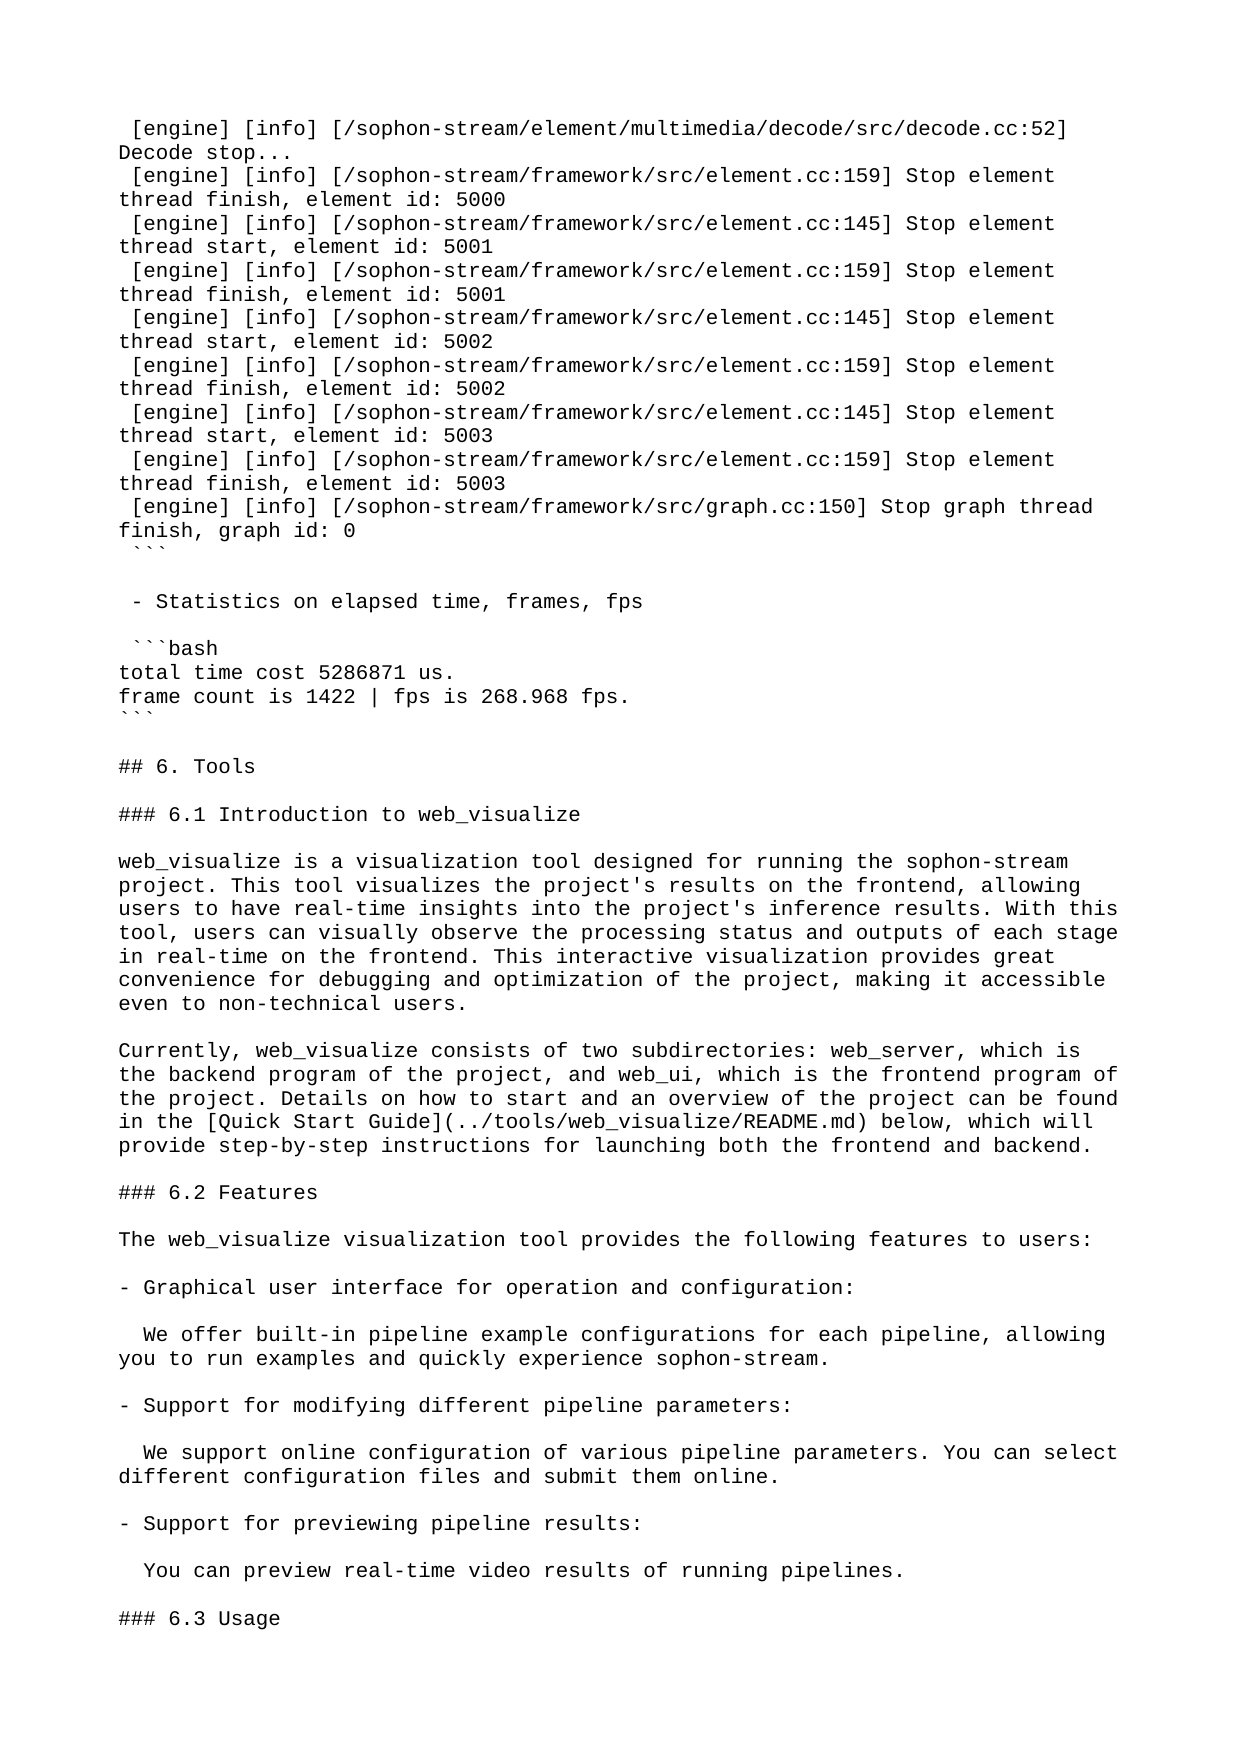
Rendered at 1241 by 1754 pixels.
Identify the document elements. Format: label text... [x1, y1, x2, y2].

text web_visualize is a visualization tool designed for running the sophon-stream project. This tool visualizes the project's results on the frontend, allowing users to have real-time insights into the project's inference results. With this tool, users can visually observe the processing status and outputs of each stage in real-time on the frontend. This interactive visualization provides great convenience for debugging and optimization of the project, making it accessible even to non-technical users. [118, 851, 1122, 1017]
text ``` [118, 544, 1122, 567]
text ``` [118, 709, 1122, 733]
text ```bash [118, 638, 1122, 662]
text - Support for previewing pipeline results: [118, 1513, 1122, 1537]
text Currently, web_visualize consists of two subdirectories: web_server, which is the backend program of the project, and web_ui, which is the frontend program of the project. Details on how to start and an overview of the project can be found in the [Quick Start Guide](../tools/web_visualize/README.md) below, which will provide step-by-step instructions for launching both the frontend and backend. [118, 1040, 1122, 1158]
text - Support for modifying different pipeline parameters: [118, 1395, 1122, 1419]
text ### 6.1 Introduction to web_visualize [118, 804, 1122, 827]
text - Graphical user interface for operation and configuration: [118, 1277, 1122, 1300]
text ## 6. Tools [118, 757, 1122, 780]
text The web_visualize visualization tool provides the following features to users: [118, 1229, 1122, 1253]
text We offer built-in pipeline example configurations for each pipeline, allowing you to run examples and quickly experience sophon-stream. [118, 1324, 1122, 1371]
text - Statistics on elapsed time, frames, fps [118, 591, 1122, 615]
text [engine] [info] [/sophon-stream/framework/src/element.cc:159] Stop element thread finish, element id: 5000 [118, 165, 1122, 213]
text frame count is 1422 | fps is 268.968 fps. [118, 686, 1122, 709]
text [engine] [info] [/sophon-stream/framework/src/element.cc:145] Stop element thread start, element id: 5003 [118, 402, 1122, 449]
text You can preview real-time video results of running pipelines. [118, 1561, 1122, 1584]
text [engine] [info] [/sophon-stream/framework/src/element.cc:159] Stop element thread finish, element id: 5003 [118, 449, 1122, 496]
text [engine] [info] [/sophon-stream/element/multimedia/decode/src/decode.cc:52] Decode stop... [118, 118, 1122, 165]
text [engine] [info] [/sophon-stream/framework/src/element.cc:145] Stop element thread start, element id: 5002 [118, 307, 1122, 354]
text [engine] [info] [/sophon-stream/framework/src/element.cc:159] Stop element thread finish, element id: 5001 [118, 260, 1122, 307]
text [engine] [info] [/sophon-stream/framework/src/element.cc:145] Stop element thread start, element id: 5001 [118, 213, 1122, 260]
text [engine] [info] [/sophon-stream/framework/src/element.cc:159] Stop element thread finish, element id: 5002 [118, 354, 1122, 402]
text total time cost 5286871 us. [118, 662, 1122, 686]
text [engine] [info] [/sophon-stream/framework/src/graph.cc:150] Stop graph thread finish, graph id: 0 [118, 496, 1122, 544]
text We support online configuration of various pipeline parameters. You can select different configuration files and submit them online. [118, 1442, 1122, 1489]
text ### 6.2 Features [118, 1182, 1122, 1206]
text ### 6.3 Usage [118, 1608, 1122, 1631]
